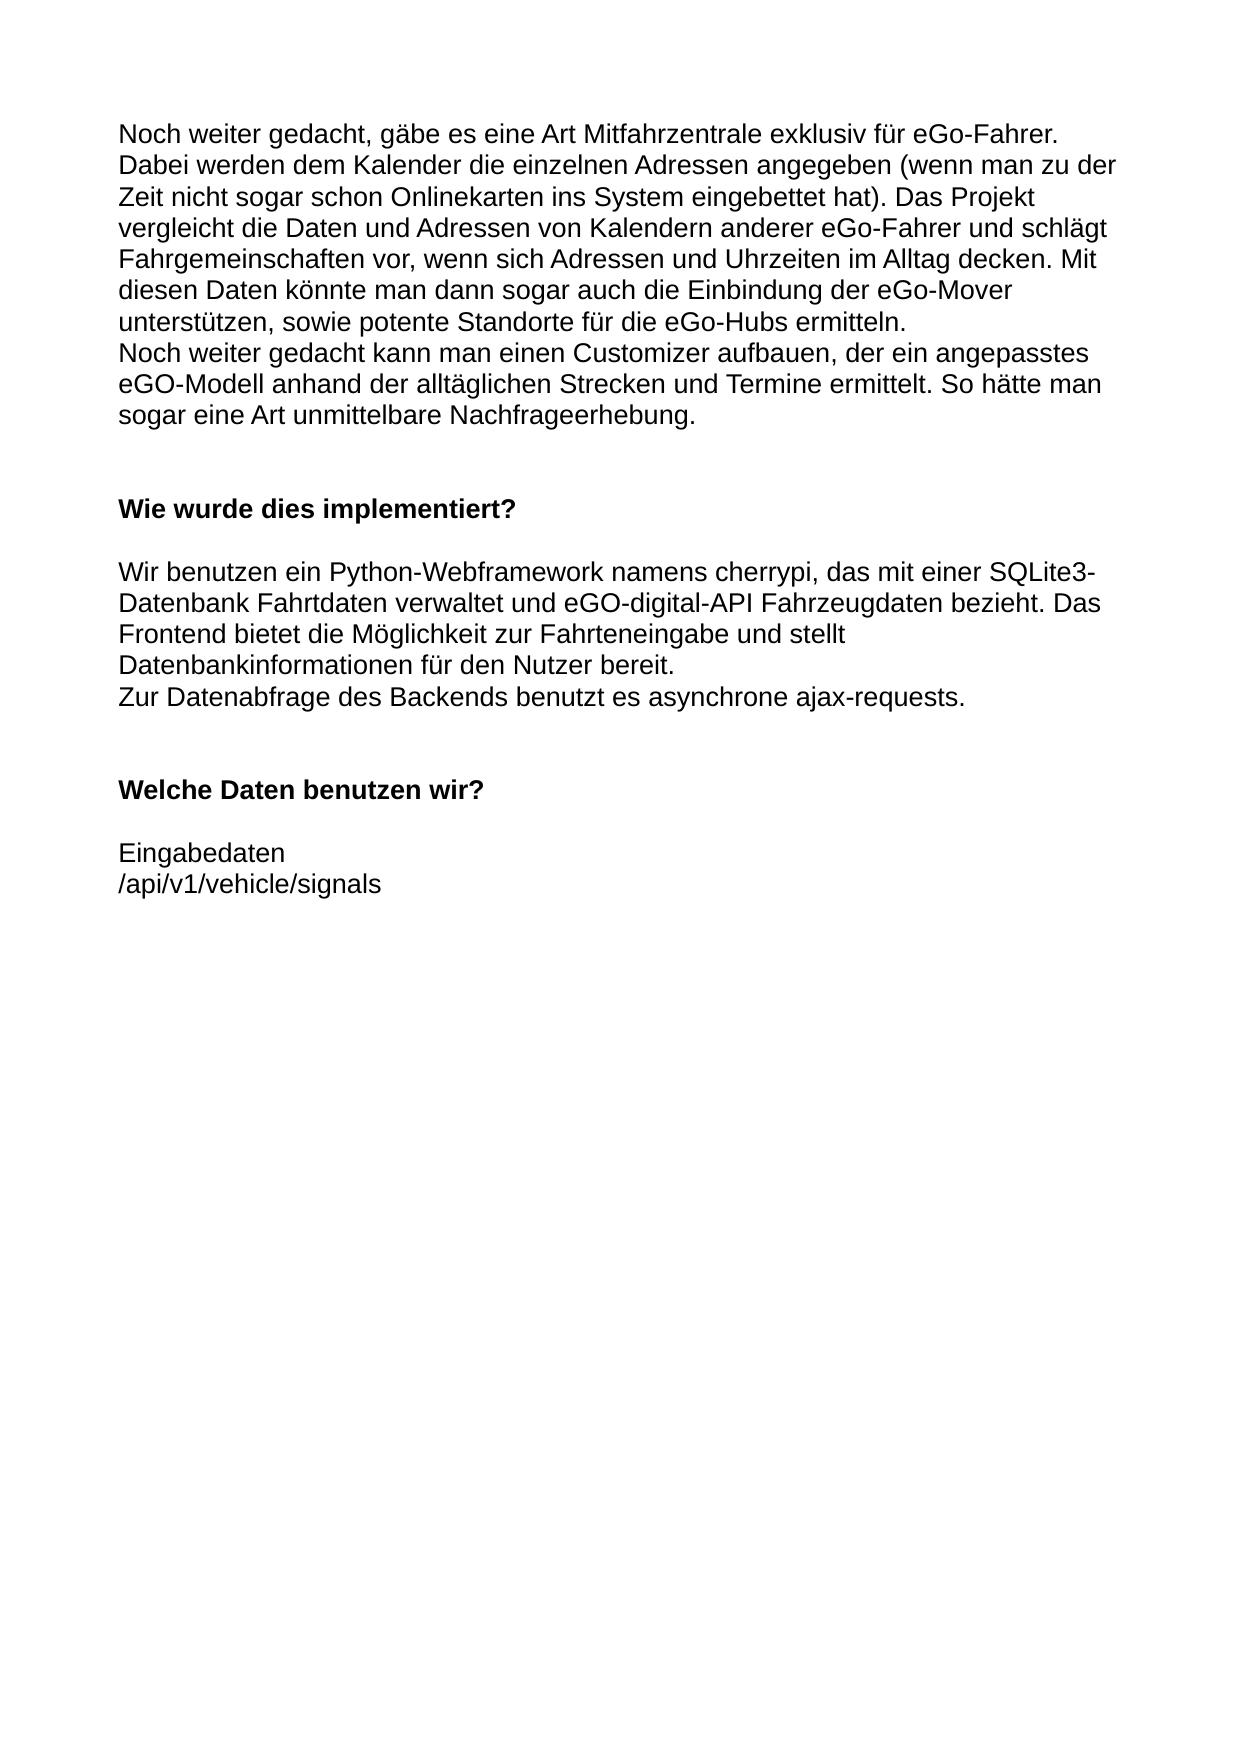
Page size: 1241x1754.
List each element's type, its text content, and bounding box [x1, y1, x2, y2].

text Wir benutzen ein Python-Webframework namens cherrypi, das mit einer SQLite3-Datenbank Fahrtdaten verwaltet und eGO-digital-API Fahrzeugdaten bezieht. Das Frontend bietet die Möglichkeit zur Fahrteneingabe und stellt Datenbankinformationen für den Nutzer bereit. [118, 556, 1122, 681]
text Eingabedaten [118, 837, 1122, 868]
text Noch weiter gedacht, gäbe es eine Art Mitfahrzentrale exklusiv für eGo-Fahrer. Dabei werden dem Kalender die einzelnen Adressen angegeben (wenn man zu der Zeit nicht sogar schon Onlinekarten ins System eingebettet hat). Das Projekt vergleicht die Daten und Adressen von Kalendern anderer eGo-Fahrer und schlägt Fahrgemeinschaften vor, wenn sich Adressen und Uhrzeiten im Alltag decken. Mit diesen Daten könnte man dann sogar auch die Einbindung der eGo-Mover unterstützen, sowie potente Standorte für die eGo-Hubs ermitteln. [118, 118, 1122, 337]
text Zur Datenabfrage des Backends benutzt es asynchrone ajax-requests. [118, 681, 1122, 712]
text /api/v1/vehicle/signals [118, 868, 1122, 899]
text Welche Daten benutzen wir? [118, 774, 1122, 806]
text Noch weiter gedacht kann man einen Customizer aufbauen, der ein angepasstes eGO-Modell anhand der alltäglichen Strecken und Termine ermittelt. So hätte man sogar eine Art unmittelbare Nachfrageerhebung. [118, 337, 1122, 431]
text Wie wurde dies implementiert? [118, 493, 1122, 524]
